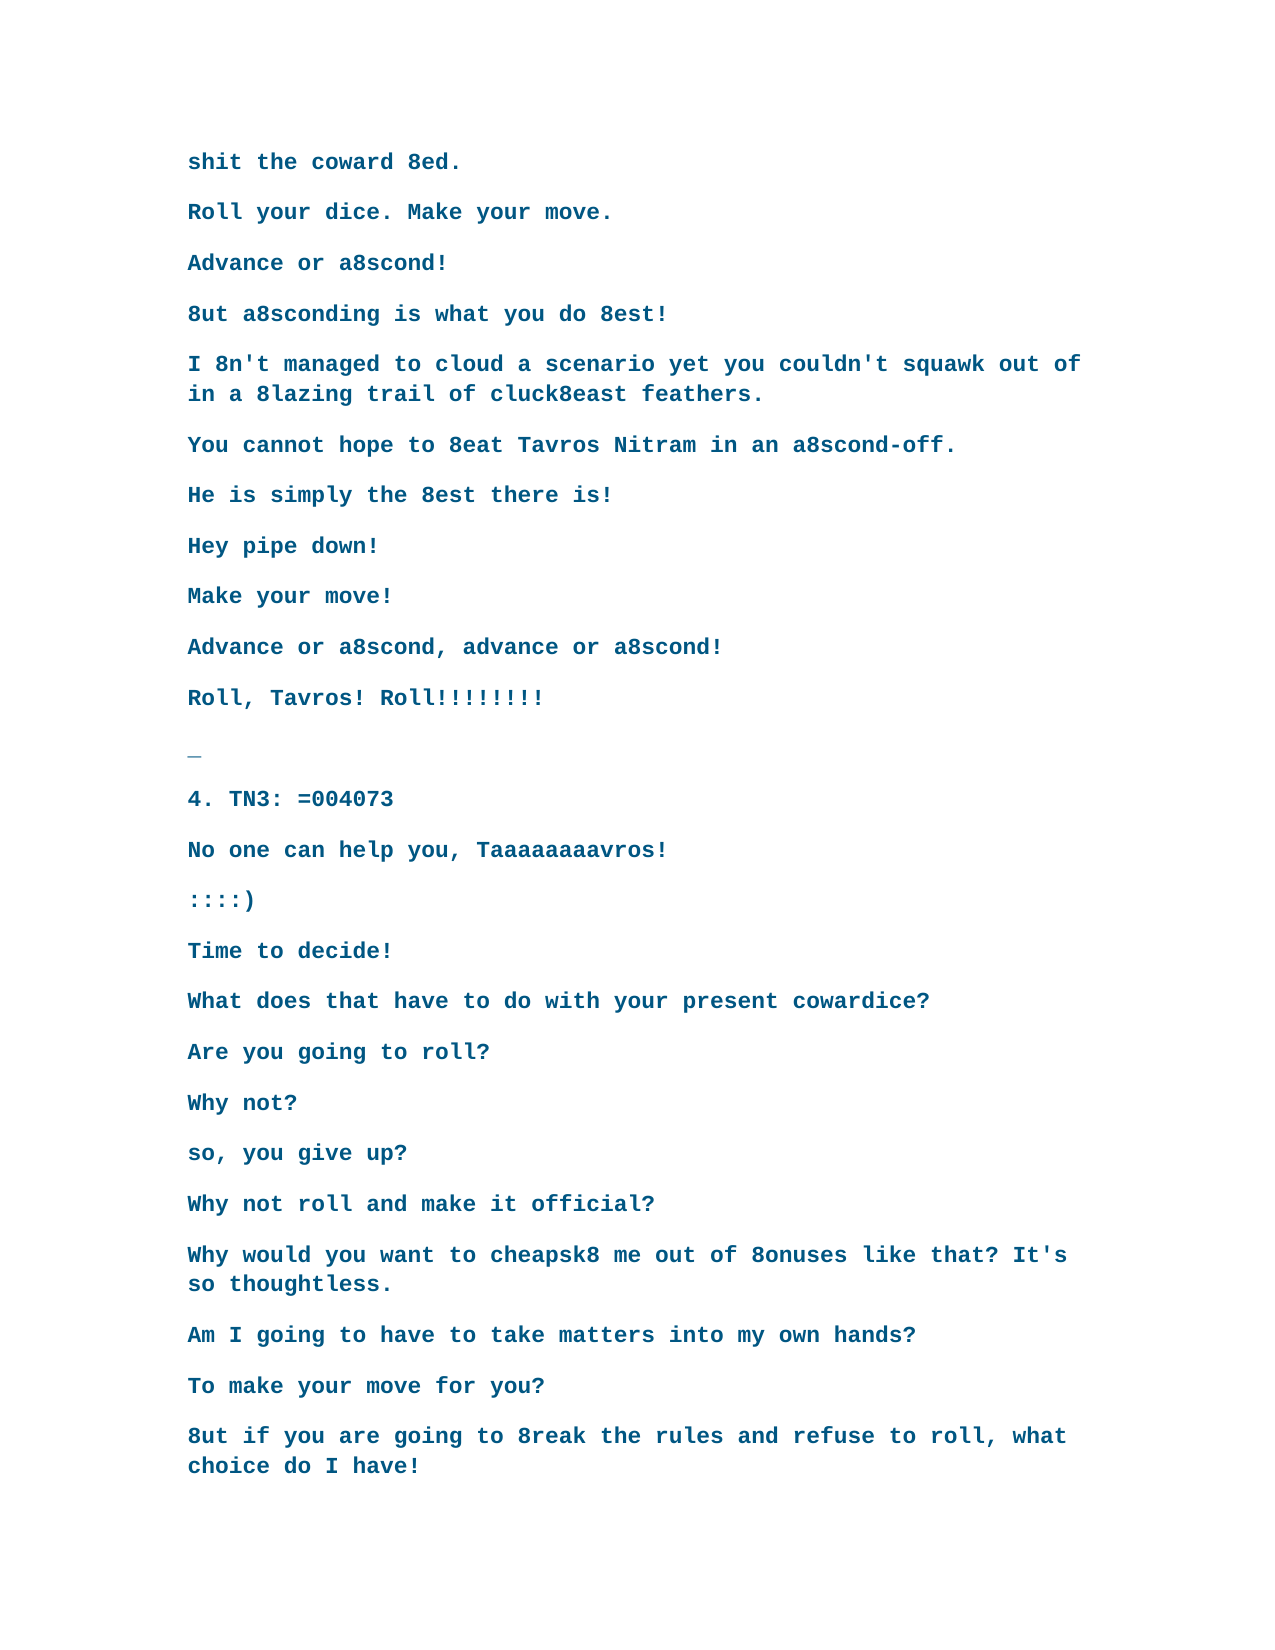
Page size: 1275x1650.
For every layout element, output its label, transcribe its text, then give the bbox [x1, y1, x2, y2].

text I 8n't managed to cloud a scenario yet you couldn't squawk out of in a 8lazing trail of cluck8east feathers. [187, 352, 1087, 408]
text 4. TN3: =004073 [187, 787, 1087, 813]
text Make your move! [187, 585, 1087, 611]
text Time to decide! [187, 939, 1087, 965]
text Hey pipe down! [187, 534, 1087, 560]
text _ [187, 737, 1087, 763]
text ::::) [187, 888, 1087, 914]
text so, you give up? [187, 1142, 1087, 1168]
text shit the coward 8ed. [187, 150, 1087, 176]
text Why not roll and make it official? [187, 1192, 1087, 1218]
text Advance or a8scond! [187, 251, 1087, 277]
text 8ut a8sconding is what you do 8est! [187, 302, 1087, 328]
text He is simply the 8est there is! [187, 483, 1087, 509]
text Why would you want to cheapsk8 me out of 8onuses like that? It's so thoughtless. [187, 1243, 1087, 1299]
text Advance or a8scond, advance or a8scond! [187, 635, 1087, 661]
text 8ut if you are going to 8reak the rules and refuse to roll, what choice do I have! [187, 1424, 1087, 1480]
text What does that have to do with your present cowardice? [187, 990, 1087, 1016]
text No one can help you, Taaaaaaaavros! [187, 838, 1087, 864]
text To make your move for you? [187, 1374, 1087, 1400]
text Roll your dice. Make your move. [187, 201, 1087, 227]
text Are you going to roll? [187, 1040, 1087, 1066]
text You cannot hope to 8eat Tavros Nitram in an a8scond-off. [187, 433, 1087, 459]
text Am I going to have to take matters into my own hands? [187, 1323, 1087, 1349]
text Why not? [187, 1091, 1087, 1117]
text Roll, Tavros! Roll!!!!!!!! [187, 686, 1087, 712]
